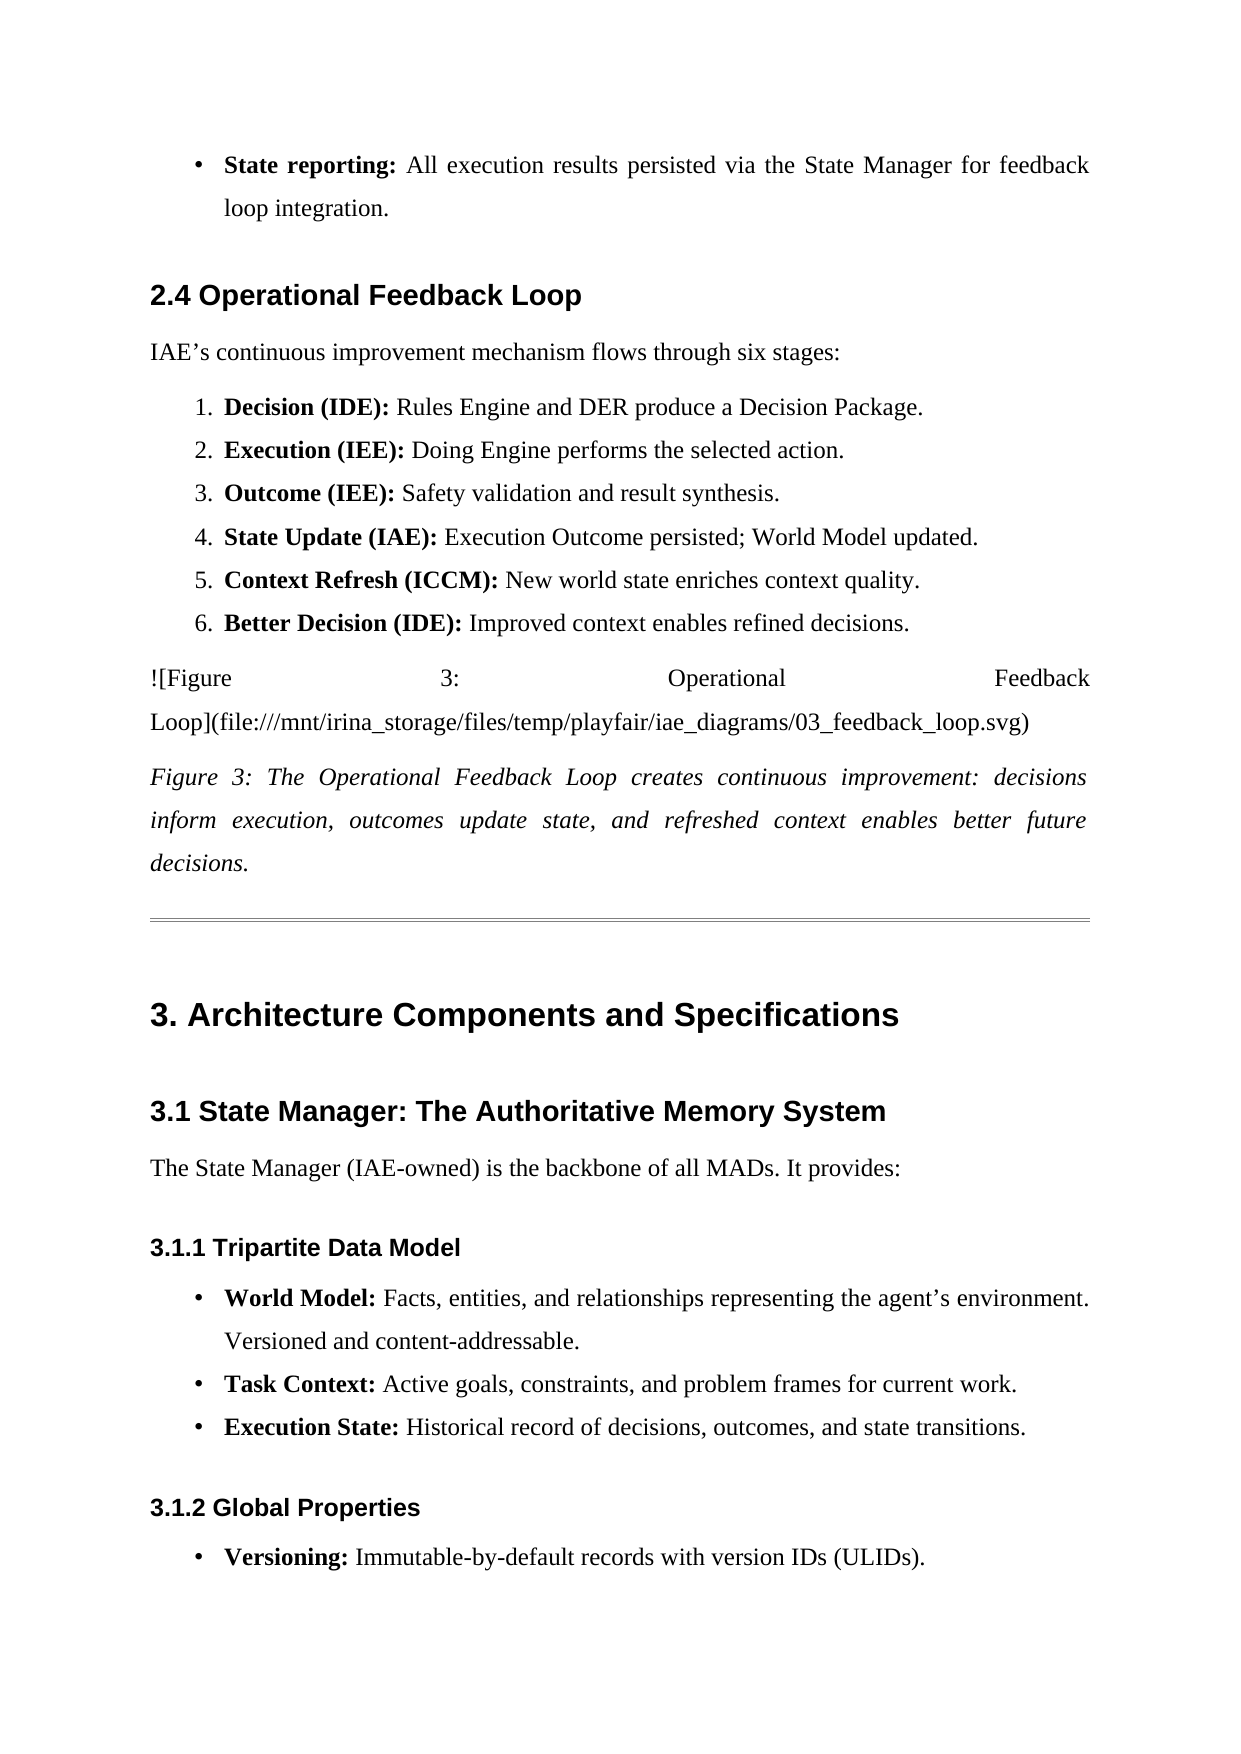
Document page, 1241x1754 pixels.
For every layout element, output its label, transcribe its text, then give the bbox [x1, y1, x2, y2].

list Task Context: Active goals, constraints, and problem frames for current work. [194, 1369, 1090, 1398]
text ![Figure 3: Operational Feedback Loop](file:///mnt/irina_storage/files/temp/playfair/iae_diagrams/03_feedback_loop.svg) [150, 663, 1090, 735]
list Outcome (IEE): Safety validation and result synthesis. [194, 478, 1090, 507]
subtitle 3. Architecture Components and Specifications [150, 995, 1090, 1033]
list State Update (IAE): Execution Outcome persisted; World Model updated. [194, 522, 1090, 550]
subtitle 3.1.1 Tripartite Data Model [150, 1233, 1090, 1262]
list State reporting: All execution results persisted via the State Manager for feedback loop integration. [194, 150, 1090, 222]
list Versioning: Immutable-by-default records with version IDs (ULIDs). [194, 1542, 1090, 1571]
list Better Decision (IDE): Improved context enables refined decisions. [194, 608, 1090, 637]
list Execution (IEE): Doing Engine performs the selected action. [194, 435, 1090, 464]
subtitle 2.4 Operational Feedback Loop [150, 278, 1090, 311]
text Figure 3: The Operational Feedback Loop creates continuous improvement: decisions inform execution, outcomes update state, and refreshed context enables better future decisions. [150, 762, 1090, 877]
subtitle 3.1.2 Global Properties [150, 1493, 1090, 1522]
text The State Manager (IAE-owned) is the backbone of all MADs. It provides: [150, 1153, 1090, 1182]
text IAE’s continuous improvement mechanism flows through six stages: [150, 337, 1090, 365]
list Decision (IDE): Rules Engine and DER produce a Decision Package. [194, 392, 1090, 421]
subtitle 3.1 State Manager: The Authoritative Memory System [150, 1094, 1090, 1128]
list World Model: Facts, entities, and relationships representing the agent’s environment. Versioned and content-addressable. [194, 1283, 1090, 1355]
list Execution State: Historical record of decisions, outcomes, and state transitions. [194, 1412, 1090, 1441]
list Context Refresh (ICCM): New world state enriches context quality. [194, 565, 1090, 593]
